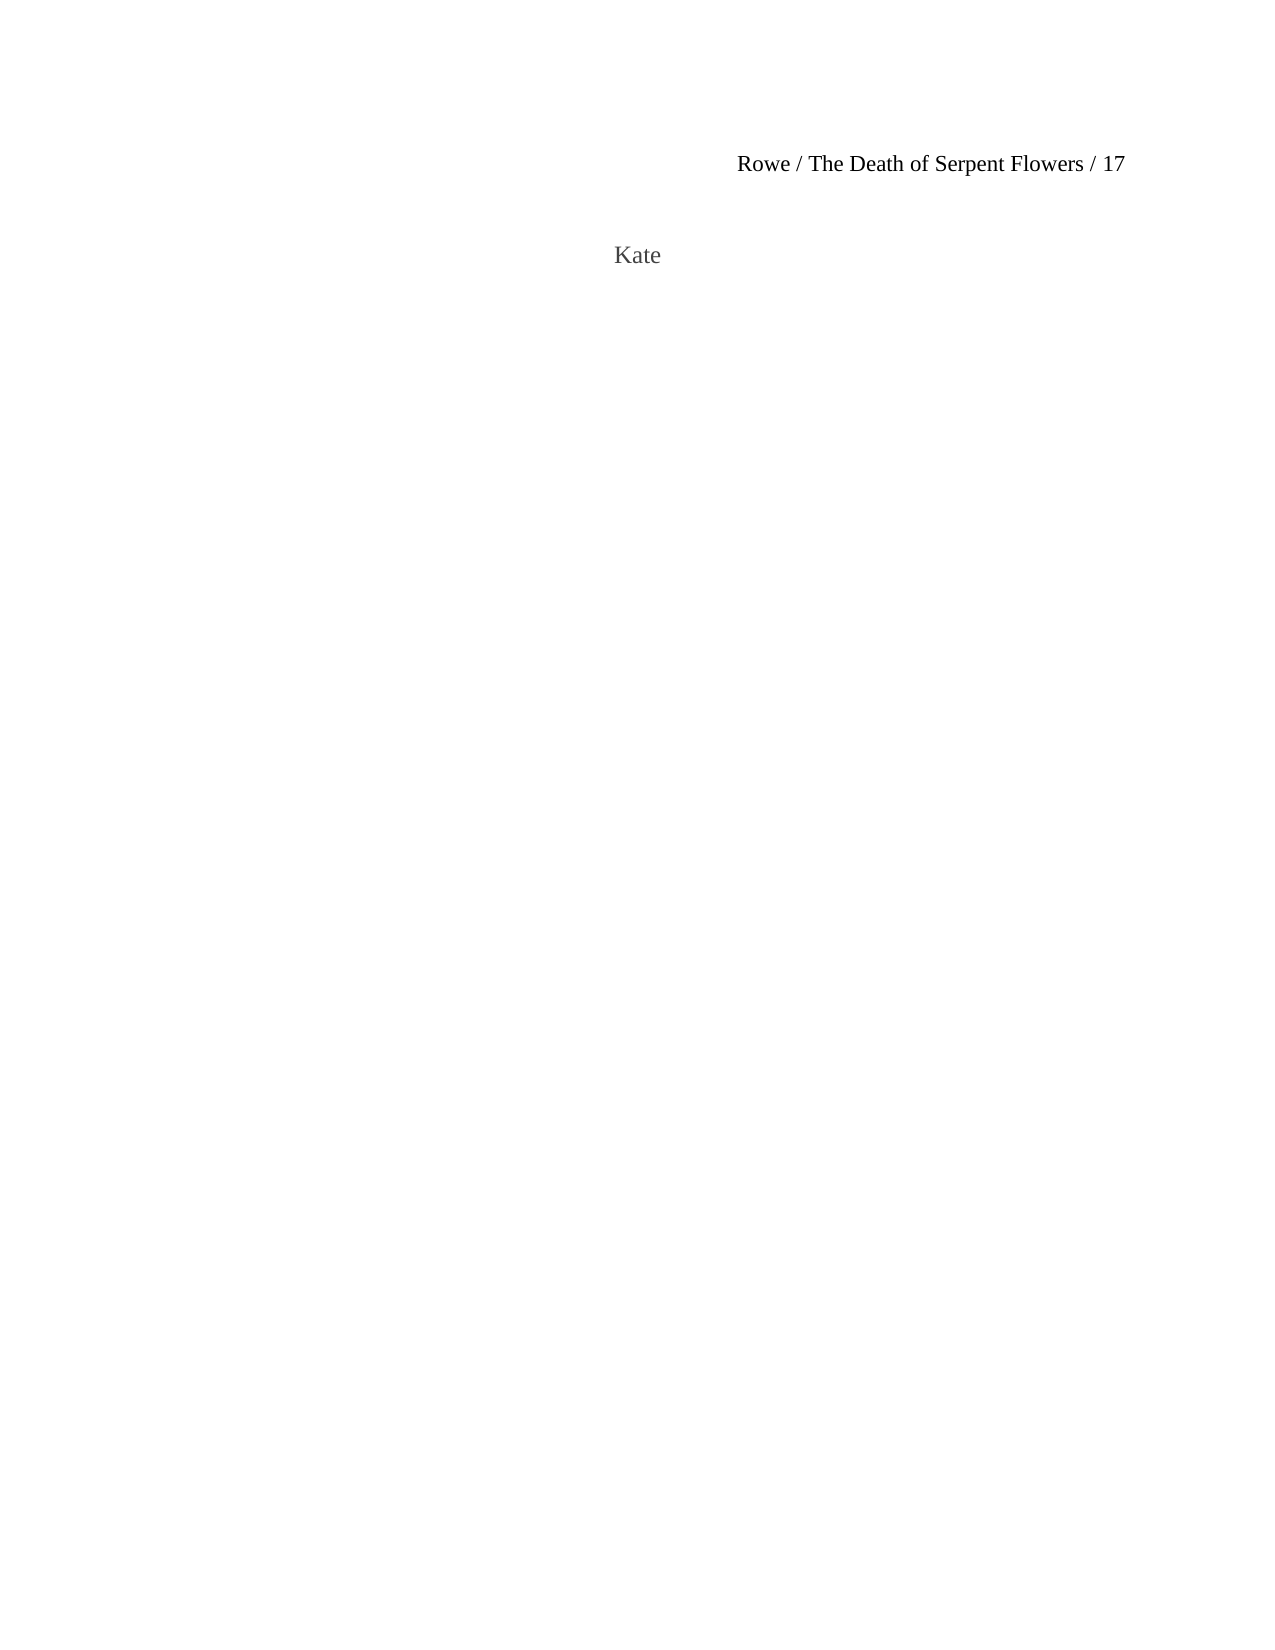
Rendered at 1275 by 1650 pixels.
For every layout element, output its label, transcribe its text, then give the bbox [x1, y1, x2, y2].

subtitle Kate [150, 240, 1125, 268]
